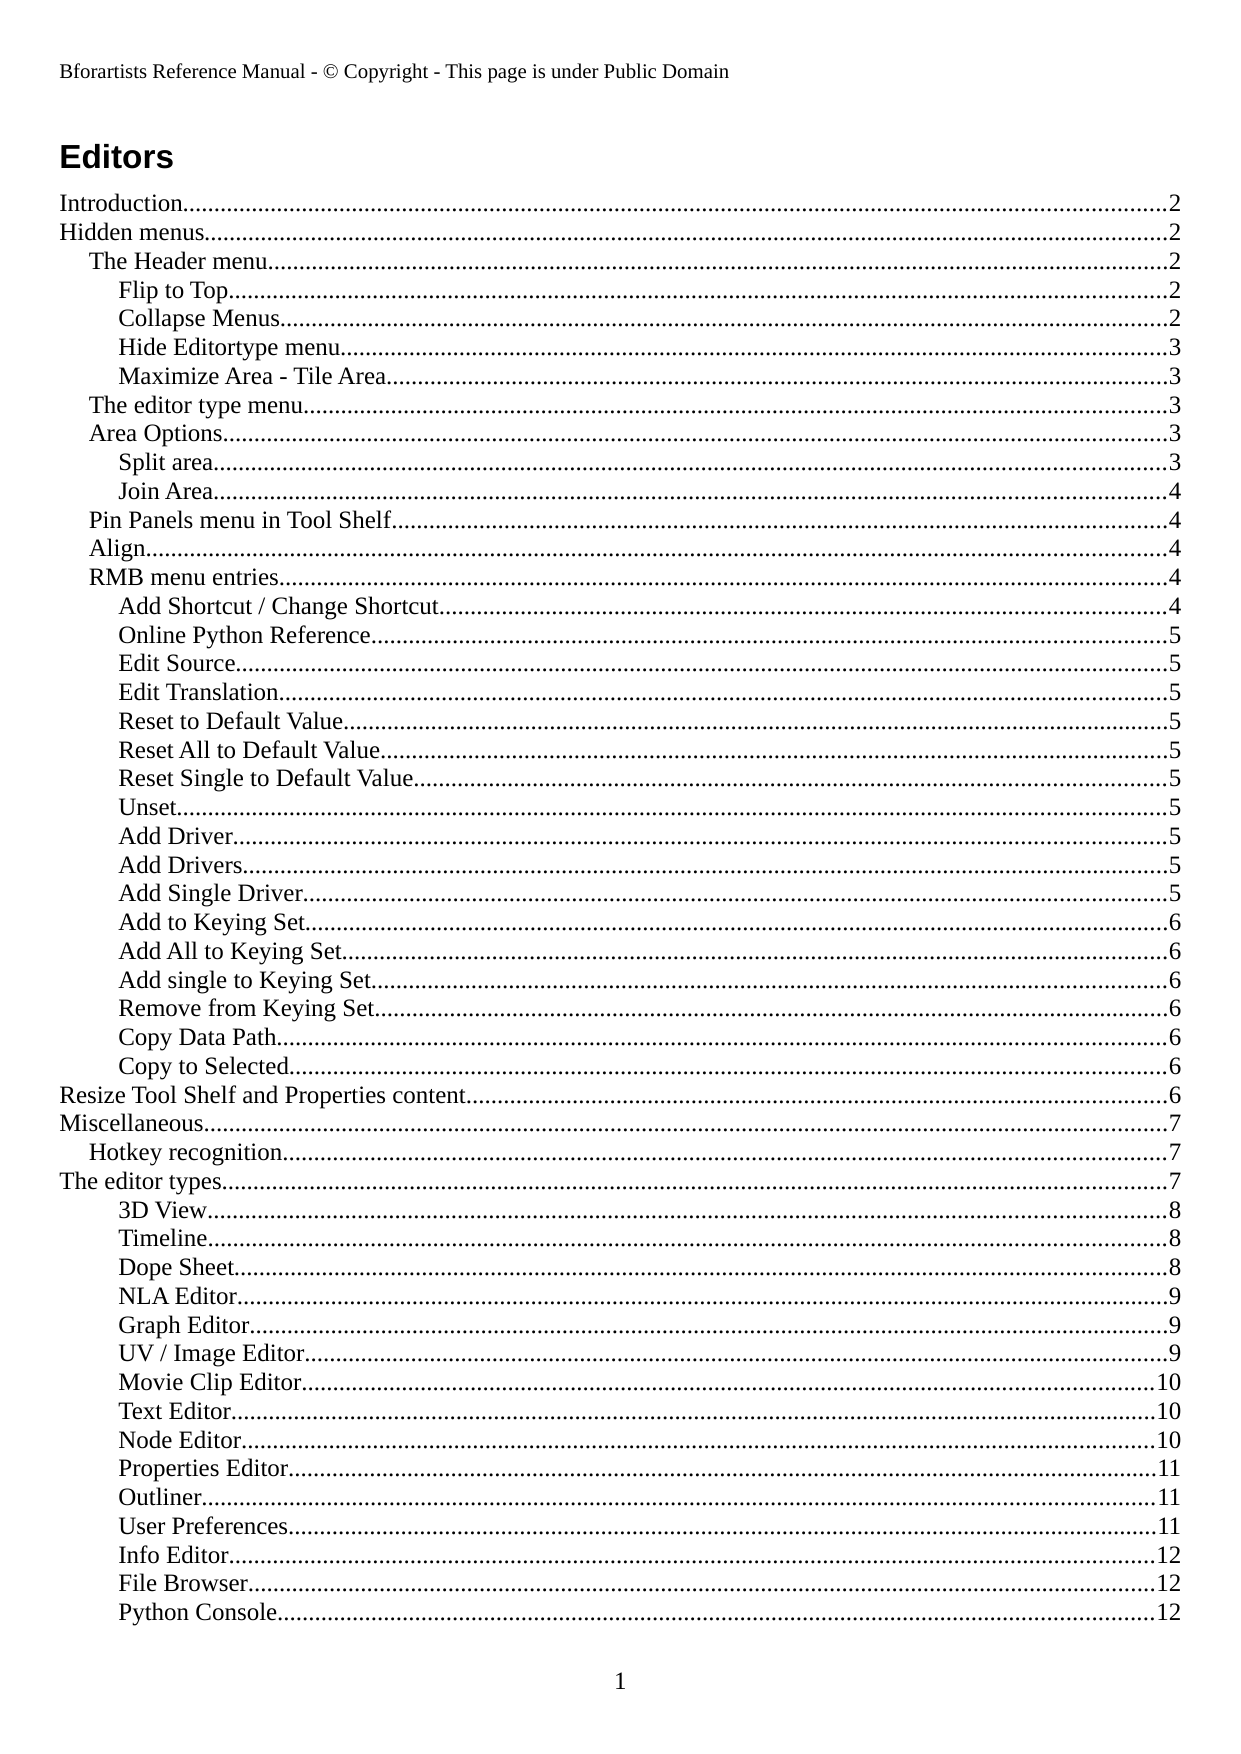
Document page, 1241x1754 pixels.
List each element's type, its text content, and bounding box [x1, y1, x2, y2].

text User Preferences 11 [118, 1511, 1181, 1540]
text Copy to Selected 6 [118, 1051, 1181, 1080]
text Add Driver 5 [118, 821, 1181, 850]
text Movie Clip Editor 10 [118, 1367, 1181, 1396]
text Text Editor 10 [118, 1396, 1181, 1425]
text UV / Image Editor 9 [118, 1338, 1181, 1367]
text Add to Keying Set 6 [118, 907, 1181, 936]
text Info Editor 12 [118, 1540, 1181, 1568]
text Unset 5 [118, 792, 1181, 821]
text Add All to Keying Set 6 [118, 936, 1181, 965]
text The Header menu 2 [88, 246, 1181, 275]
text Maximize Area - Tile Area 3 [118, 361, 1181, 390]
text Add Single Driver 5 [118, 878, 1181, 907]
text Miscellaneous 7 [59, 1108, 1181, 1137]
text The editor types 7 [59, 1166, 1181, 1195]
text The editor type menu 3 [88, 390, 1181, 418]
text Add Drivers 5 [118, 850, 1181, 878]
text Node Editor 10 [118, 1425, 1181, 1453]
text Hotkey recognition 7 [88, 1137, 1181, 1166]
text Collapse Menus 2 [118, 303, 1181, 332]
text Remove from Keying Set 6 [118, 993, 1181, 1022]
text Online Python Reference 5 [118, 620, 1181, 648]
subtitle Editors [59, 138, 1181, 176]
text Resize Tool Shelf and Properties content 6 [59, 1080, 1181, 1108]
text Properties Editor 11 [118, 1453, 1181, 1482]
text Reset to Default Value 5 [118, 706, 1181, 735]
text Copy Data Path 6 [118, 1022, 1181, 1051]
text Graph Editor 9 [118, 1310, 1181, 1338]
text Add Shortcut / Change Shortcut 4 [118, 591, 1181, 620]
text Pin Panels menu in Tool Shelf 4 [88, 505, 1181, 533]
text Join Area 4 [118, 476, 1181, 505]
text RMB menu entries 4 [88, 562, 1181, 591]
text Dope Sheet 8 [118, 1252, 1181, 1281]
text Reset Single to Default Value 5 [118, 763, 1181, 792]
text Timeline 8 [118, 1223, 1181, 1252]
text Reset All to Default Value 5 [118, 735, 1181, 763]
text 3D View 8 [118, 1195, 1181, 1223]
text Hide Editortype menu 3 [118, 332, 1181, 361]
text Split area 3 [118, 447, 1181, 476]
text Hidden menus 2 [59, 217, 1181, 246]
text Flip to Top 2 [118, 275, 1181, 303]
text Outliner 11 [118, 1482, 1181, 1511]
text Introduction 2 [59, 188, 1181, 217]
text File Browser 12 [118, 1568, 1181, 1597]
text Area Options 3 [88, 418, 1181, 447]
text Align 4 [88, 533, 1181, 562]
text Edit Translation 5 [118, 677, 1181, 706]
text Add single to Keying Set 6 [118, 965, 1181, 993]
text Python Console 12 [118, 1597, 1181, 1626]
text NLA Editor 9 [118, 1281, 1181, 1310]
text Edit Source 5 [118, 648, 1181, 677]
